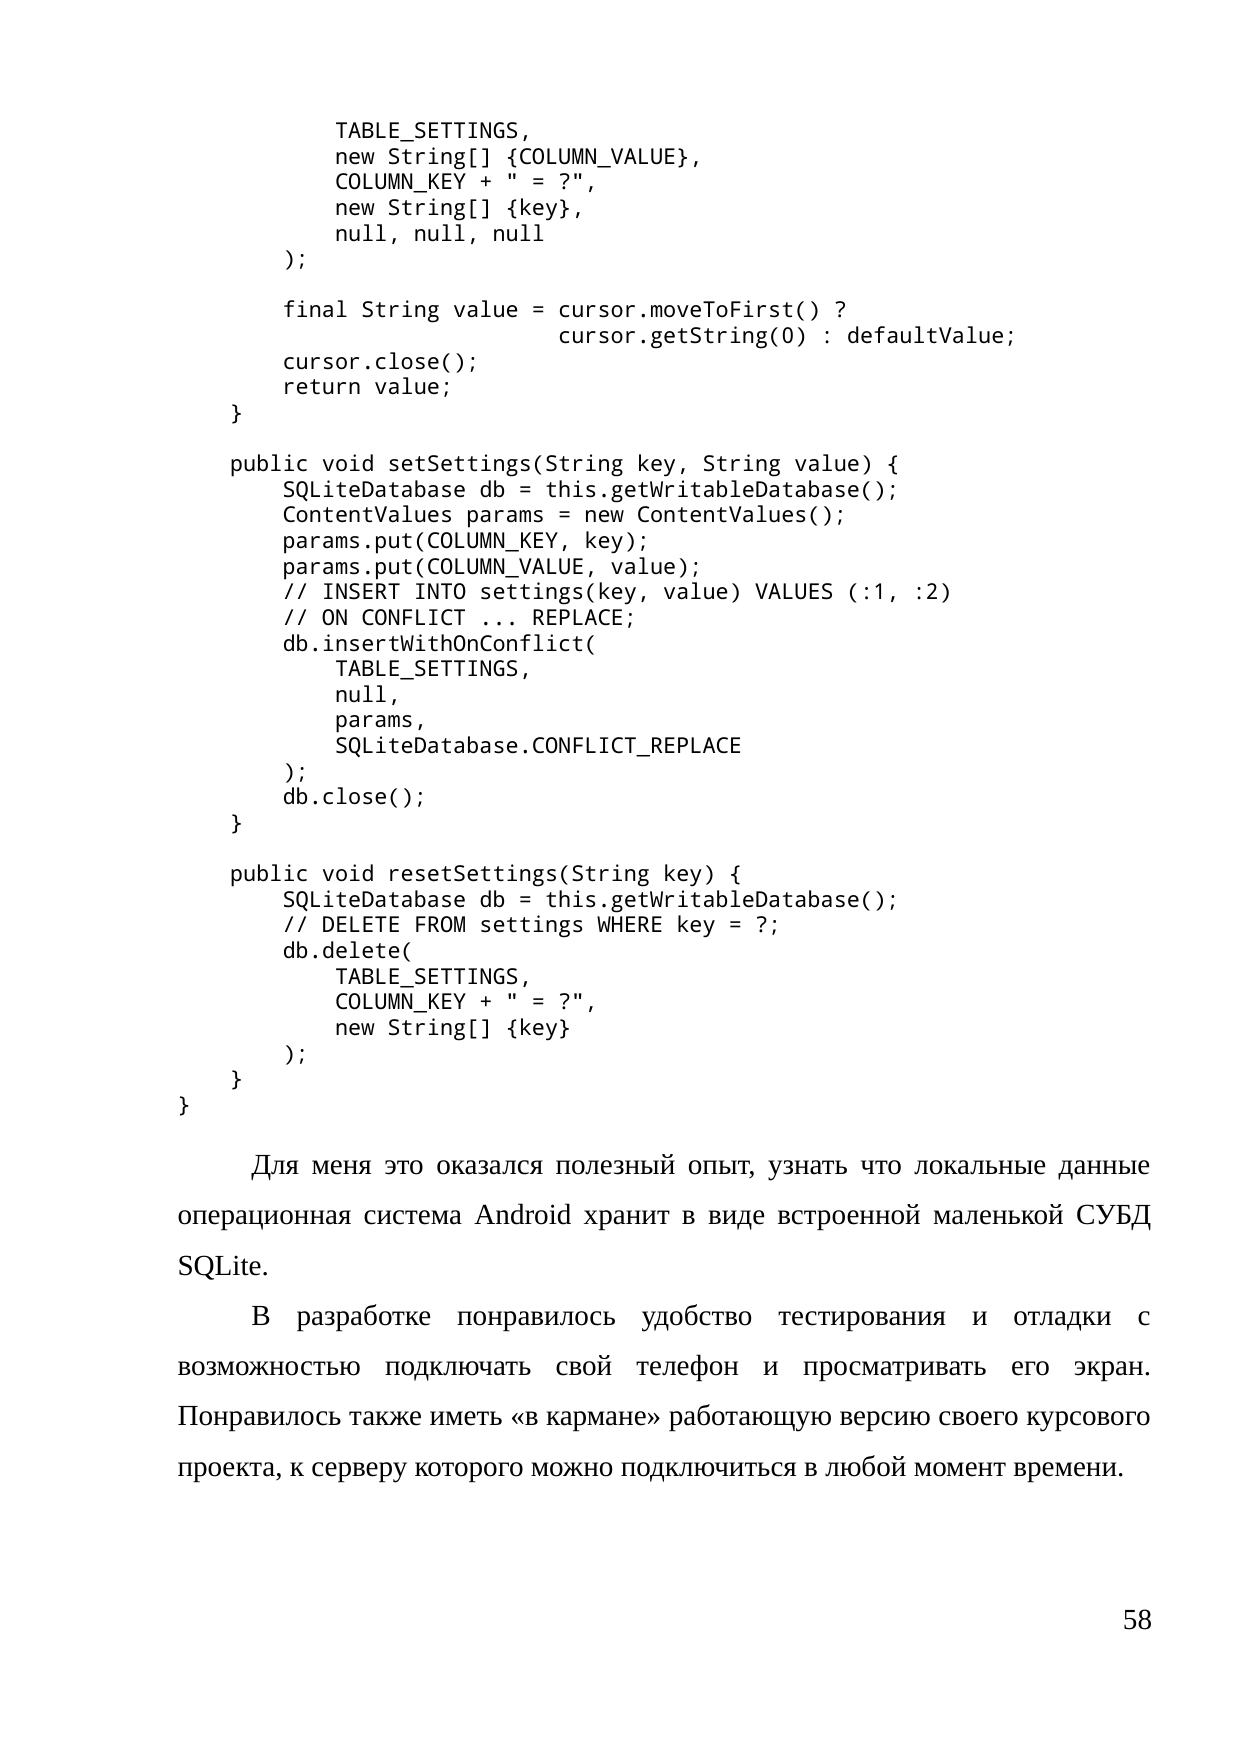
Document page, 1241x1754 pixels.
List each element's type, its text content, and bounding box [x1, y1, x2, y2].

text SQLiteDatabase db = this.getWritableDatabase(); [177, 887, 1152, 912]
text } [177, 400, 1152, 426]
text SQLiteDatabase.CONFLICT_REPLACE [177, 733, 1152, 759]
text Для меня это оказался полезный опыт, узнать что локальные данные операционная система Android хранит в виде встроенной маленькой СУБД SQLite. [177, 1147, 1152, 1281]
text db.close(); [177, 784, 1152, 810]
text } [177, 1092, 1152, 1117]
text ); [177, 759, 1152, 784]
text final String value = cursor.moveToFirst() ? [177, 297, 1152, 323]
text ); [177, 1041, 1152, 1066]
text TABLE_SETTINGS, [177, 964, 1152, 989]
text params, [177, 707, 1152, 733]
text COLUMN_KEY + " = ?", [177, 169, 1152, 195]
text В разработке понравилось удобство тестирования и отладки с возможностью подключать свой телефон и просматривать его экран. Понравилось также иметь «в кармане» работающую версию своего курсового проекта, к серверу которого можно подключиться в любой момент времени. [177, 1298, 1152, 1482]
text // INSERT INTO settings(key, value) VALUES (:1, :2) [177, 579, 1152, 605]
text params.put(COLUMN_VALUE, value); [177, 554, 1152, 579]
text // ON CONFLICT ... REPLACE; [177, 605, 1152, 631]
text TABLE_SETTINGS, [177, 656, 1152, 682]
text public void setSettings(String key, String value) { [177, 451, 1152, 477]
text db.insertWithOnConflict( [177, 631, 1152, 656]
text TABLE_SETTINGS, [177, 118, 1152, 144]
text } [177, 1066, 1152, 1092]
text null, [177, 682, 1152, 707]
text params.put(COLUMN_KEY, key); [177, 528, 1152, 554]
text null, null, null [177, 221, 1152, 246]
text cursor.close(); [177, 349, 1152, 374]
text return value; [177, 374, 1152, 400]
text ContentValues params = new ContentValues(); [177, 502, 1152, 528]
text public void resetSettings(String key) { [177, 861, 1152, 887]
text } [177, 810, 1152, 836]
text SQLiteDatabase db = this.getWritableDatabase(); [177, 477, 1152, 502]
text ); [177, 246, 1152, 272]
text new String[] {key}, [177, 195, 1152, 221]
text cursor.getString(0) : defaultValue; [177, 323, 1152, 349]
text db.delete( [177, 938, 1152, 964]
text new String[] {key} [177, 1015, 1152, 1041]
text COLUMN_KEY + " = ?", [177, 989, 1152, 1015]
text // DELETE FROM settings WHERE key = ?; [177, 912, 1152, 938]
text new String[] {COLUMN_VALUE}, [177, 144, 1152, 169]
